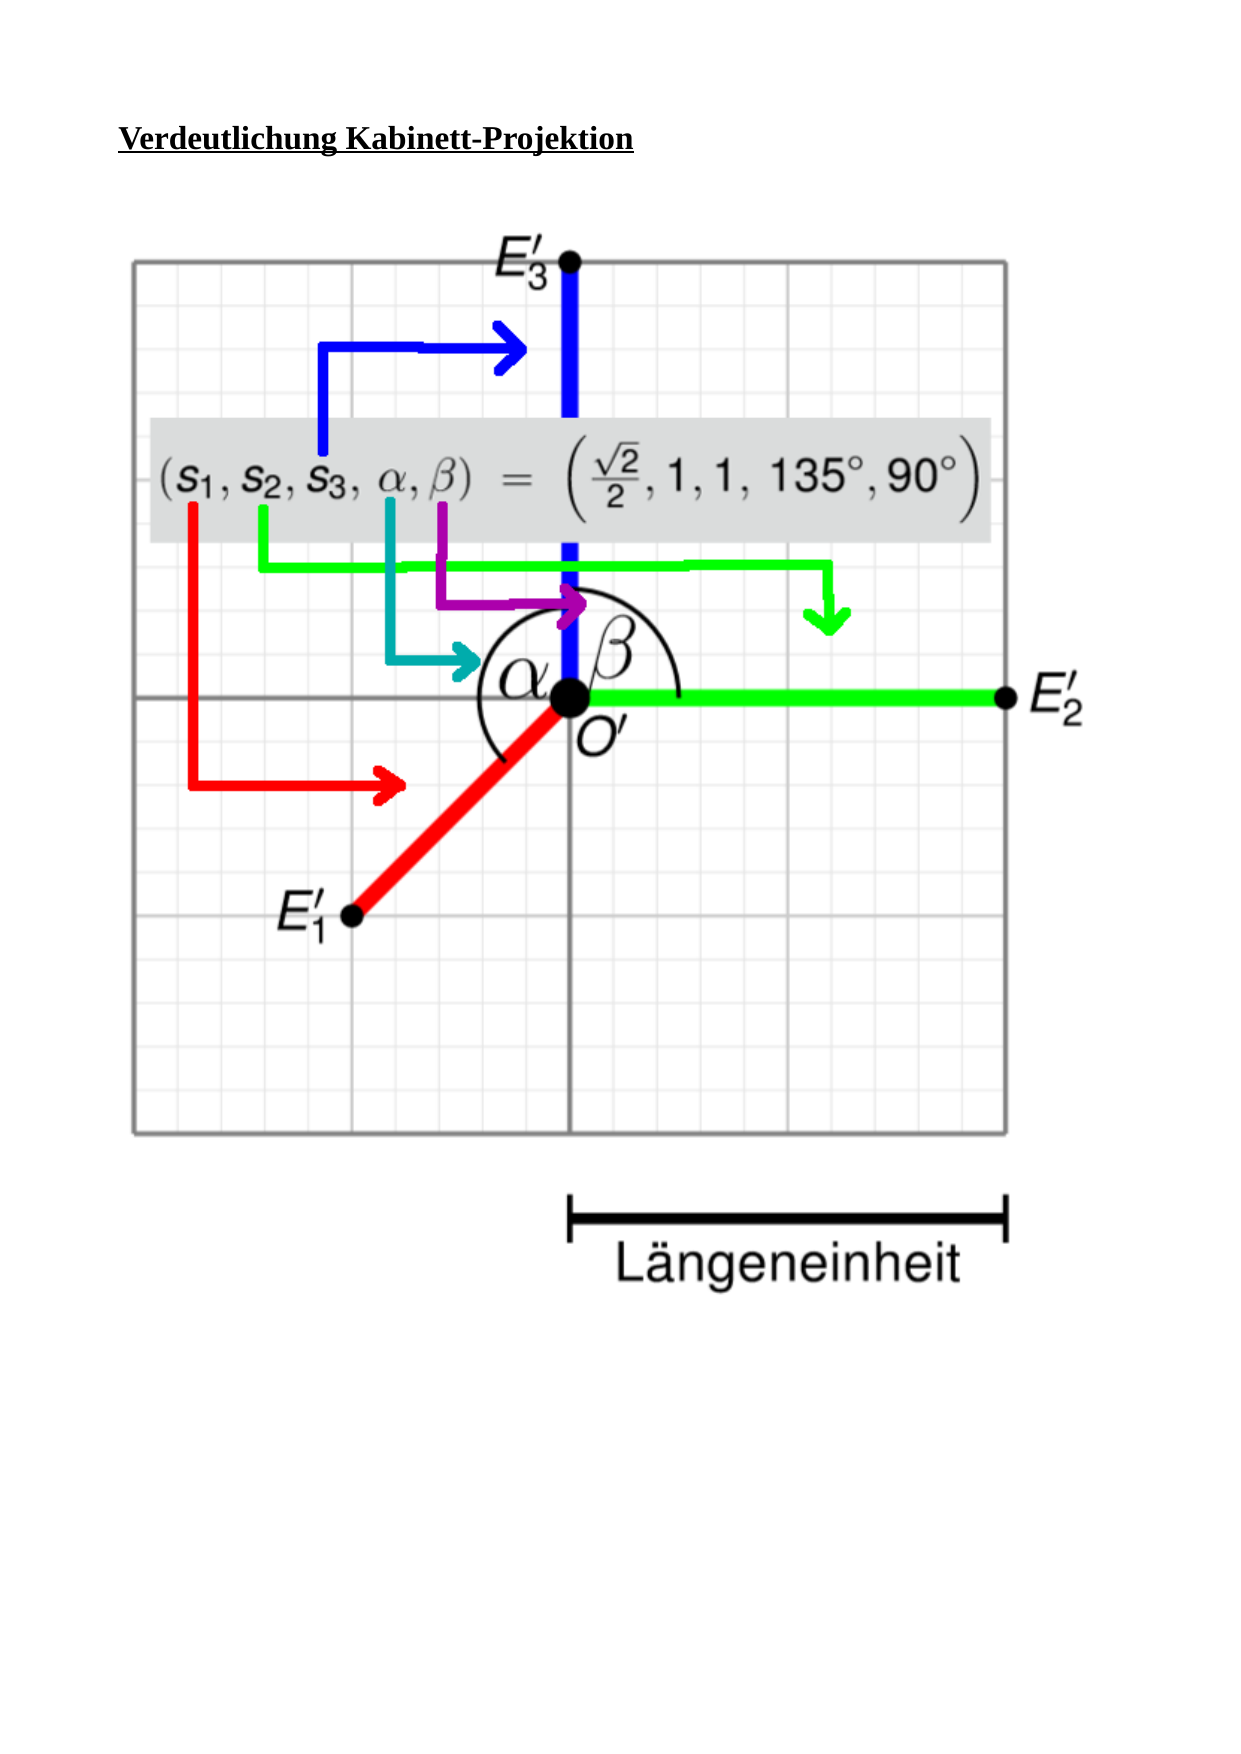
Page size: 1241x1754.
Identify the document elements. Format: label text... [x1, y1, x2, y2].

picture [106, 200, 1111, 1305]
text Verdeutlichung Kabinett-Projektion [118, 118, 1122, 156]
